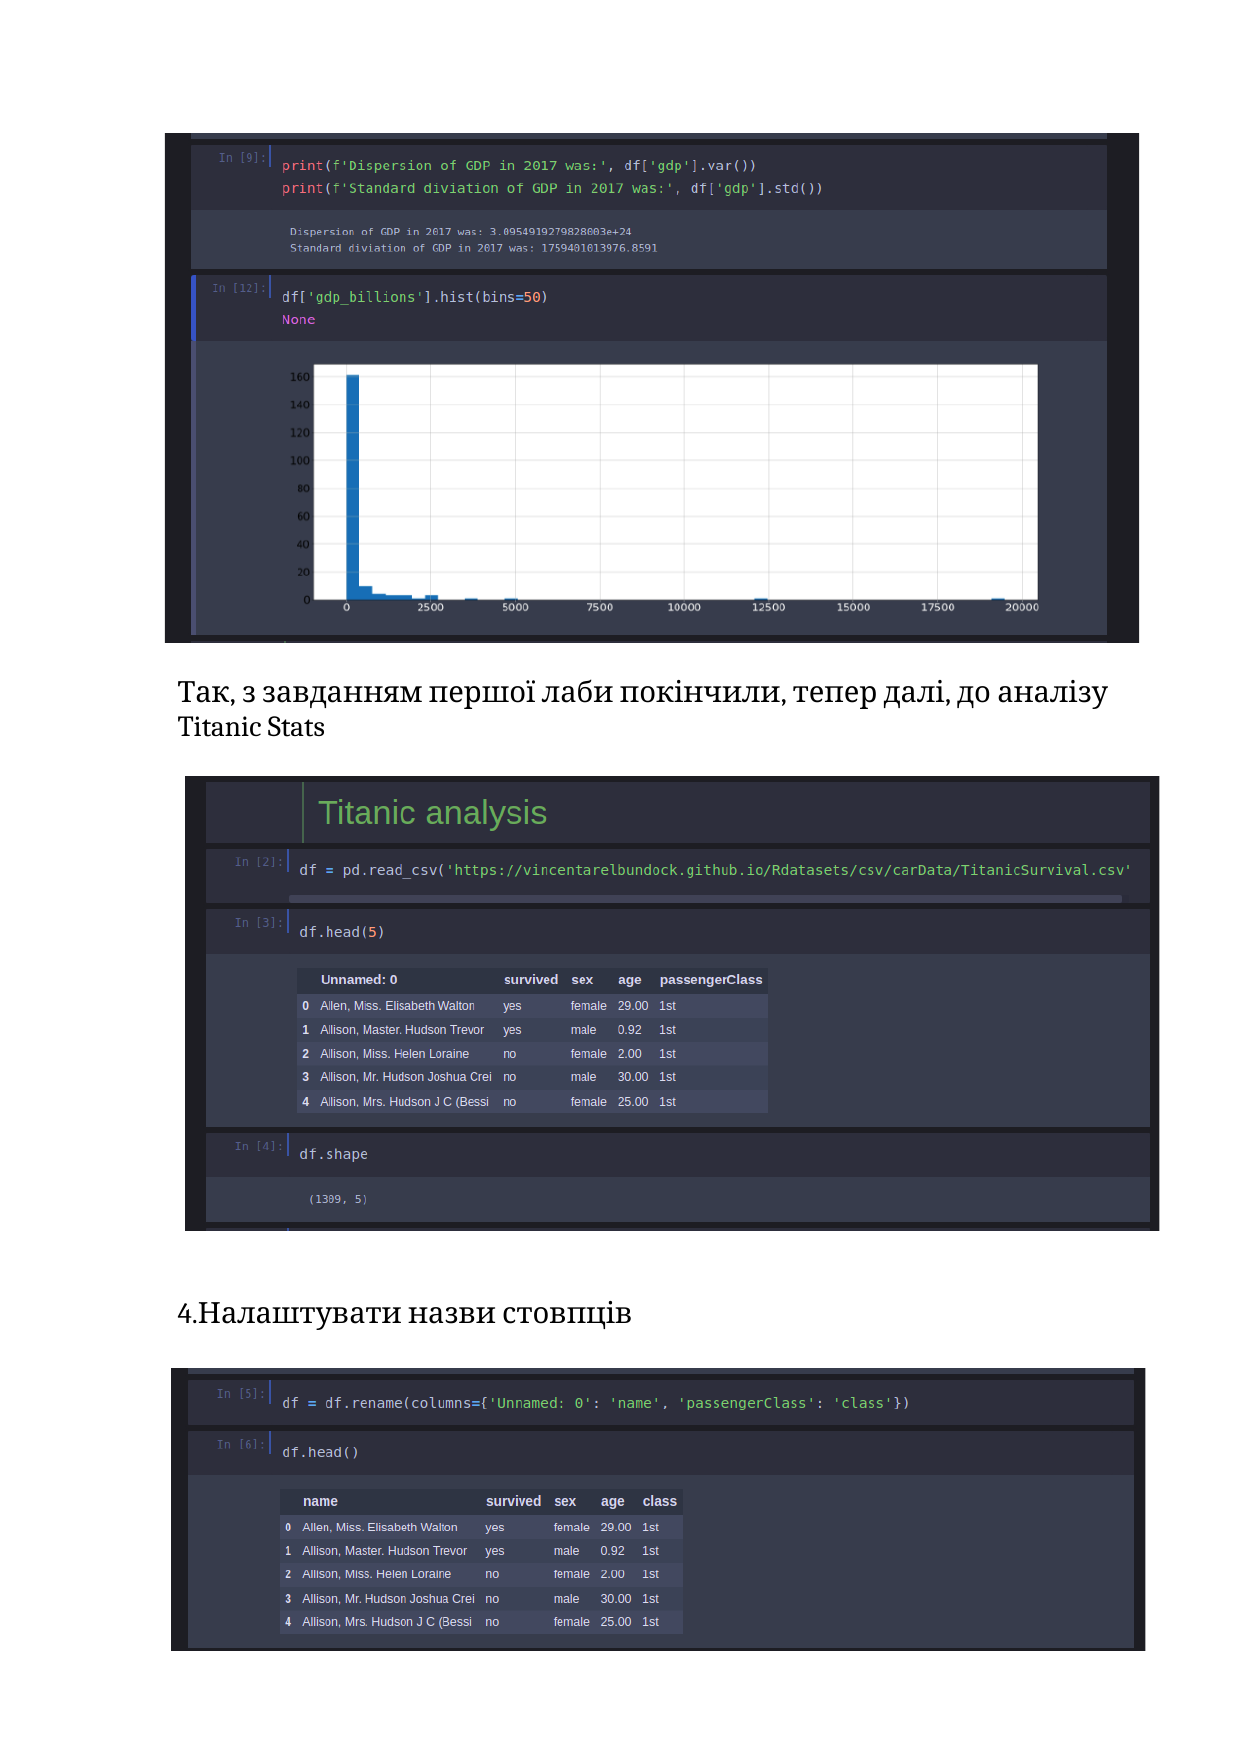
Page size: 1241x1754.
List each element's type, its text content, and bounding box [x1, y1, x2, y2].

picture [171, 1368, 1146, 1651]
text 4.Налаштувати назви стовпців [177, 1297, 1152, 1331]
picture [164, 133, 1140, 643]
text Так, з завданням першої лаби покінчили, тепер далі, до аналізу Titanic Stats [177, 676, 1152, 743]
picture [185, 776, 1160, 1231]
